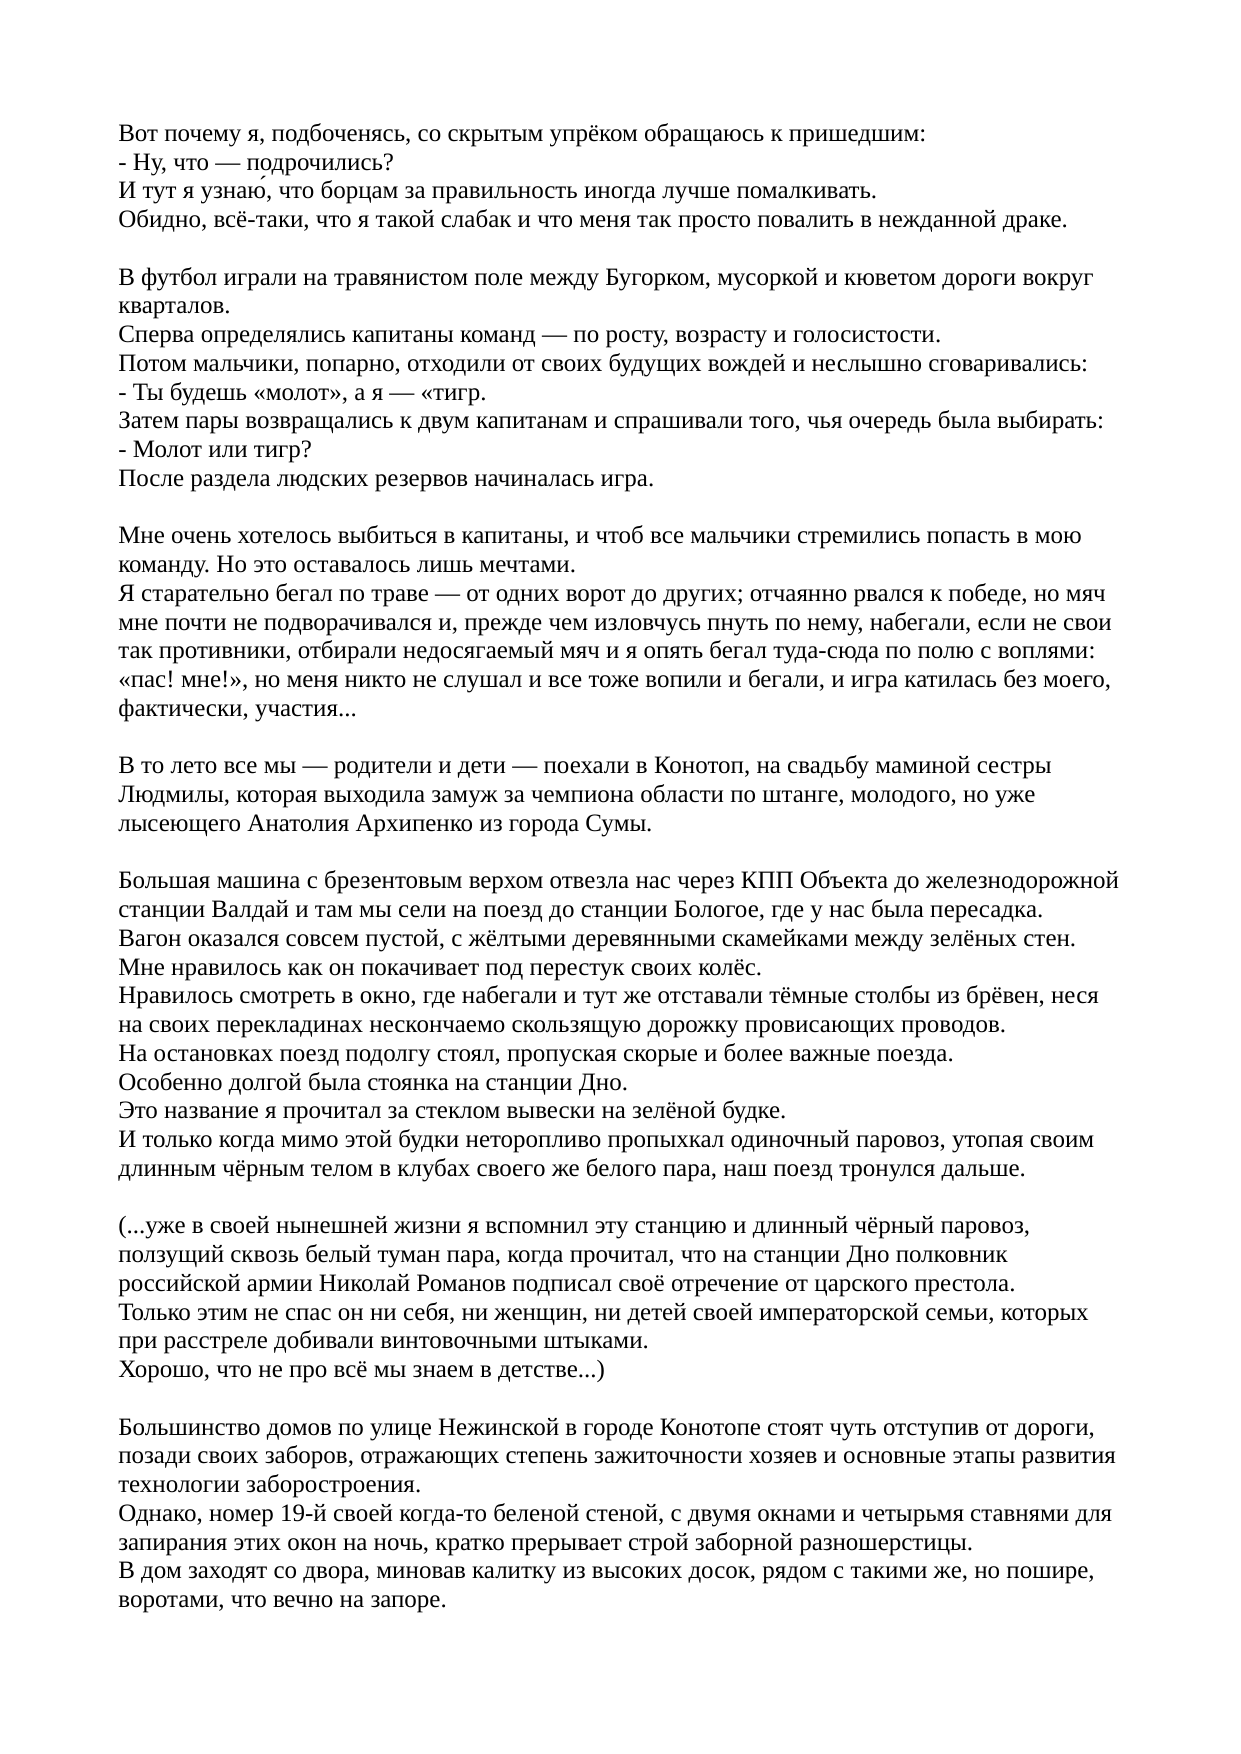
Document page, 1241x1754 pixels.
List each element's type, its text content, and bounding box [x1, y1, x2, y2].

text Нравилось смотреть в окно, где набегали и тут же отставали тёмные столбы из брёвен, неся на своих перекладинах нескончаемо скользящую дорожку провисающих проводов. [118, 981, 1122, 1038]
text Вагон оказался совсем пустой, с жёлтыми деревянными скамейками между зелёных стен. [118, 923, 1122, 952]
text Особенно долгой была стоянка на станции Дно. [118, 1067, 1122, 1096]
text Мне нравилось как он покачивает под перестук своих колёс. [118, 952, 1122, 981]
text На остановках поезд подолгу стоял, пропуская скорые и более важные поезда. [118, 1038, 1122, 1067]
text В то лето все мы — родители и дети — поехали в Конотоп, на свадьбу маминой сестры Людмилы, которая выходила замуж за чемпиона области по штанге, молодого, но уже лысеющего Анатолия Архипенко из города Сумы. [118, 751, 1122, 837]
text Однако, номер 19-й своей когда-то беленой стеной, с двумя окнами и четырьмя ставнями для запирания этих окон на ночь, кратко прерывает строй заборной разношерстицы. [118, 1498, 1122, 1556]
text В дом заходят со двора, миновав калитку из высоких досок, рядом с такими же, но пошире, воротами, что вечно на запоре. [118, 1556, 1122, 1613]
text Вот почему я, подбоченясь, со скрытым упрёком обращаюсь к пришедшим: [118, 118, 1122, 147]
text Хорошо, что не про всё мы знаем в детстве...) [118, 1354, 1122, 1383]
text После раздела людских резервов начиналась игра. [118, 463, 1122, 492]
text Это название я прочитал за стеклом вывески на зелёной будке. [118, 1096, 1122, 1124]
text - Ну, что — подрочились? [118, 147, 1122, 176]
text Большинство домов по улице Нежинской в городе Конотопе стоят чуть отступив от дороги, позади своих заборов, отражающих степень зажиточности хозяев и основные этапы развития технологии заборостроения. [118, 1412, 1122, 1498]
text Я старательно бегал по траве — от одних ворот до других; отчаянно рвался к победе, но мяч мне почти не подворачивался и, прежде чем изловчусь пнуть по нему, набегали, если не свои так противники, отбирали недосягаемый мяч и я опять бегал туда-сюда по полю с воплями: «пас! мне!», но меня никто не слушал и все тоже вопили и бегали, и игра катилась без моего, фактически, участия... [118, 578, 1122, 722]
text - Молот или тигр? [118, 434, 1122, 463]
text Затем пары возвращались к двум капитанам и спрашивали того, чья очередь была выбирать: [118, 406, 1122, 434]
text Мне очень хотелось выбиться в капитаны, и чтоб все мальчики стремились попасть в мою команду. Но это оставалось лишь мечтами. [118, 521, 1122, 578]
text (...уже в своей нынешней жизни я вспомнил эту станцию и длинный чёрный паровоз, ползущий сквозь белый туман пара, когда прочитал, что на станции Дно полковник российской армии Николай Романов подписал своё отречение от царского престола. [118, 1211, 1122, 1297]
text - Ты будешь «молот», а я — «тигр. [118, 377, 1122, 406]
text И только когда мимо этой будки неторопливо пропыхкал одиночный паровоз, утопая своим длинным чёрным телом в клубах своего же белого пара, наш поезд тронулся дальше. [118, 1124, 1122, 1182]
text Потом мальчики, попарно, отходили от своих будущих вождей и неслышно сговаривались: [118, 348, 1122, 377]
text Большая машина с брезентовым верхом отвезла нас через КПП Объекта до железнодорожной станции Валдай и там мы сели на поезд до станции Бологое, где у нас была пересадка. [118, 866, 1122, 923]
text Только этим не спас он ни себя, ни женщин, ни детей своей императорской семьи, которых при расстреле добивали винтовочными штыками. [118, 1297, 1122, 1354]
text Сперва определялись капитаны команд — по росту, возрасту и голосистости. [118, 319, 1122, 348]
text И тут я узнаю́, что борцам за правильность иногда лучше помалкивать. [118, 176, 1122, 204]
text В футбол играли на травянистом поле между Бугорком, мусоркой и кюветом дороги вокруг кварталов. [118, 262, 1122, 319]
text Обидно, всё-таки, что я такой слабак и что меня так просто повалить в нежданной драке. [118, 204, 1122, 233]
